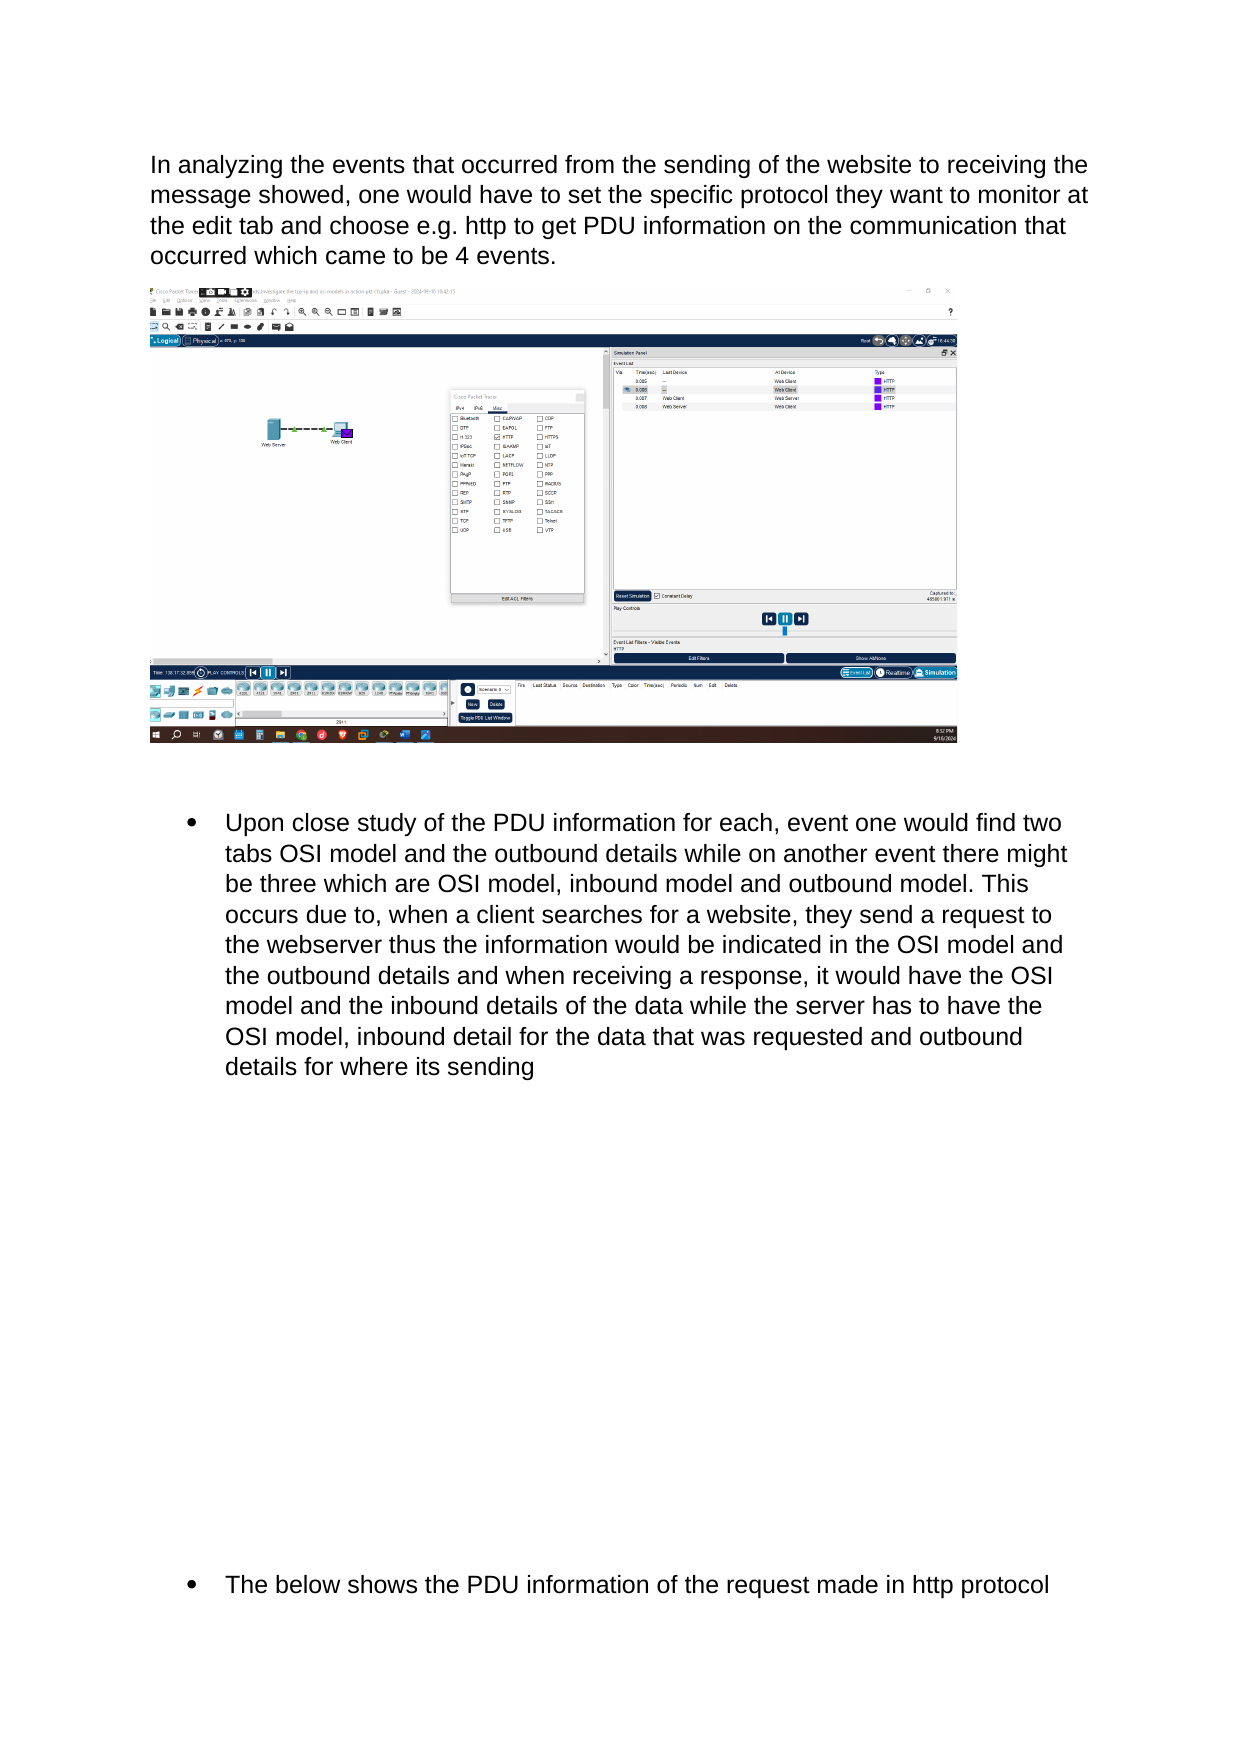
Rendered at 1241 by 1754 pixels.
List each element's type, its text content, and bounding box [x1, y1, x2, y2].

text In analyzing the events that occurred from the sending of the website to receiving the message showed, one would have to set the specific protocol they want to monitor at the edit tab and choose e.g. http to get PDU information on the communication that occurred which came to be 4 events. [150, 150, 1090, 270]
list Upon close study of the PDU information for each, event one would find two tabs OSI model and the outbound details while on another event there might be three which are OSI model, inbound model and outbound model. This occurs due to, when a client searches for a website, they send a request to the webserver thus the information would be indicated in the OSI model and the outbound details and when receiving a response, it would have the OSI model and the inbound details of the data while the server has to have the OSI model, inbound detail for the data that was requested and outbound details for where its sending [187, 808, 1090, 1081]
list The below shows the PDU information of the request made in http protocol [187, 1570, 1090, 1599]
